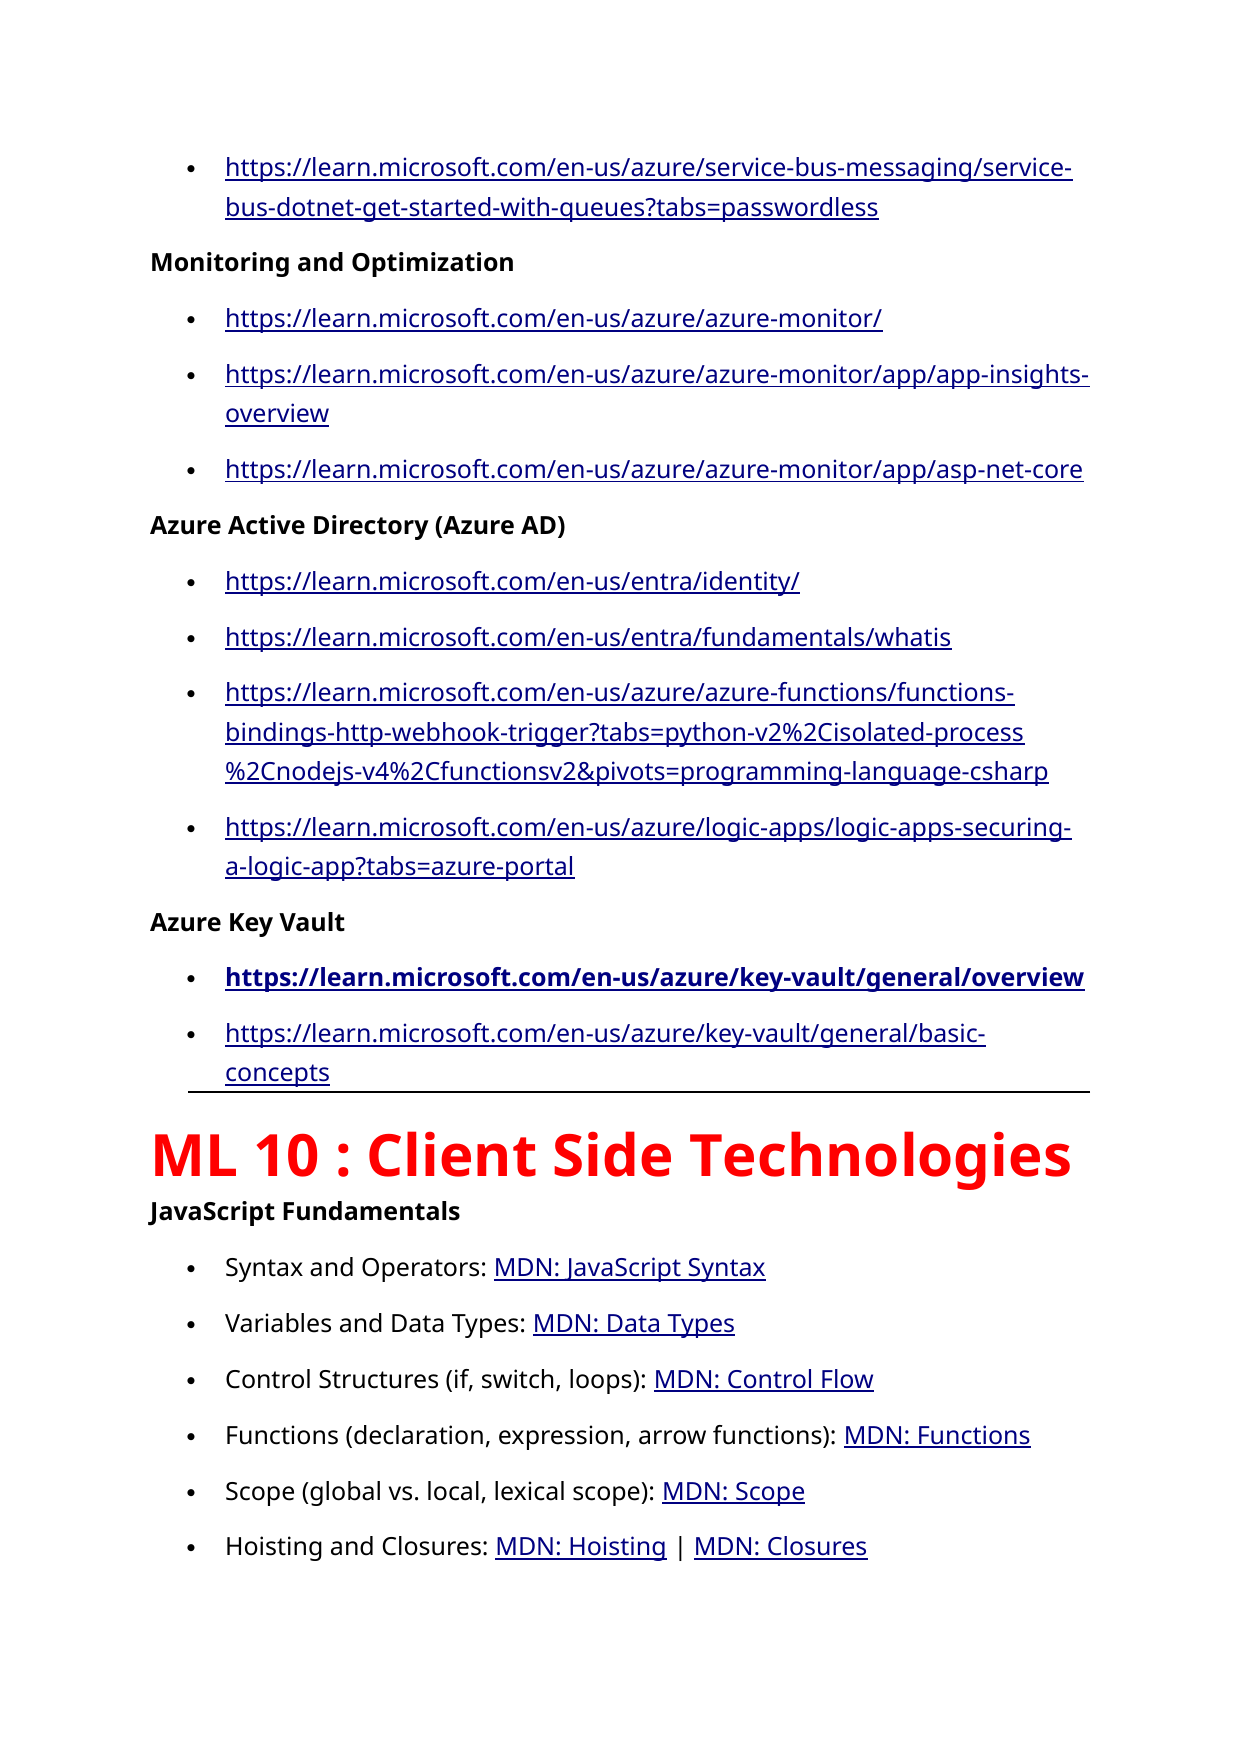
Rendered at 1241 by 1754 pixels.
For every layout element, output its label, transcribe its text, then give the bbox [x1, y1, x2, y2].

list https://learn.microsoft.com/en-us/azure/key-vault/general/basic-concepts [187, 1016, 1090, 1093]
list Control Structures (if, switch, loops): MDN: Control Flow [187, 1361, 1090, 1396]
text Azure Key Vault [150, 904, 1090, 938]
list https://learn.microsoft.com/en-us/entra/identity/ [187, 563, 1090, 597]
list https://learn.microsoft.com/en-us/azure/service-bus-messaging/service-bus-dotnet-get-started-with-queues?tabs=passwordless [187, 150, 1090, 223]
text Monitoring and Optimization [150, 245, 1090, 279]
list https://learn.microsoft.com/en-us/azure/key-vault/general/overview [187, 960, 1090, 994]
list Variables and Data Types: MDN: Data Types [187, 1306, 1090, 1340]
list https://learn.microsoft.com/en-us/azure/logic-apps/logic-apps-securing-a-logic-app?tabs=azure-portal [187, 809, 1090, 882]
list https://learn.microsoft.com/en-us/azure/azure-monitor/app/asp-net-core [187, 452, 1090, 486]
text JavaScript Fundamentals [150, 1194, 1090, 1228]
list https://learn.microsoft.com/en-us/entra/fundamentals/whatis [187, 619, 1090, 653]
text Azure Active Directory (Azure AD) [150, 507, 1090, 542]
list Hoisting and Closures: MDN: Hoisting | MDN: Closures [187, 1529, 1090, 1563]
list Functions (declaration, expression, arrow functions): MDN: Functions [187, 1417, 1090, 1451]
list https://learn.microsoft.com/en-us/azure/azure-functions/functions-bindings-http-webhook-trigger?tabs=python-v2%2Cisolated-process%2Cnodejs-v4%2Cfunctionsv2&pivots=programming-language-csharp [187, 675, 1090, 787]
list https://learn.microsoft.com/en-us/azure/azure-monitor/app/app-insights-overview [187, 357, 1090, 430]
subtitle ML 10 : Client Side Technologies [150, 1114, 1090, 1194]
list Scope (global vs. local, lexical scope): MDN: Scope [187, 1473, 1090, 1507]
list https://learn.microsoft.com/en-us/azure/azure-monitor/ [187, 301, 1090, 335]
list Syntax and Operators: MDN: JavaScript Syntax [187, 1250, 1090, 1284]
